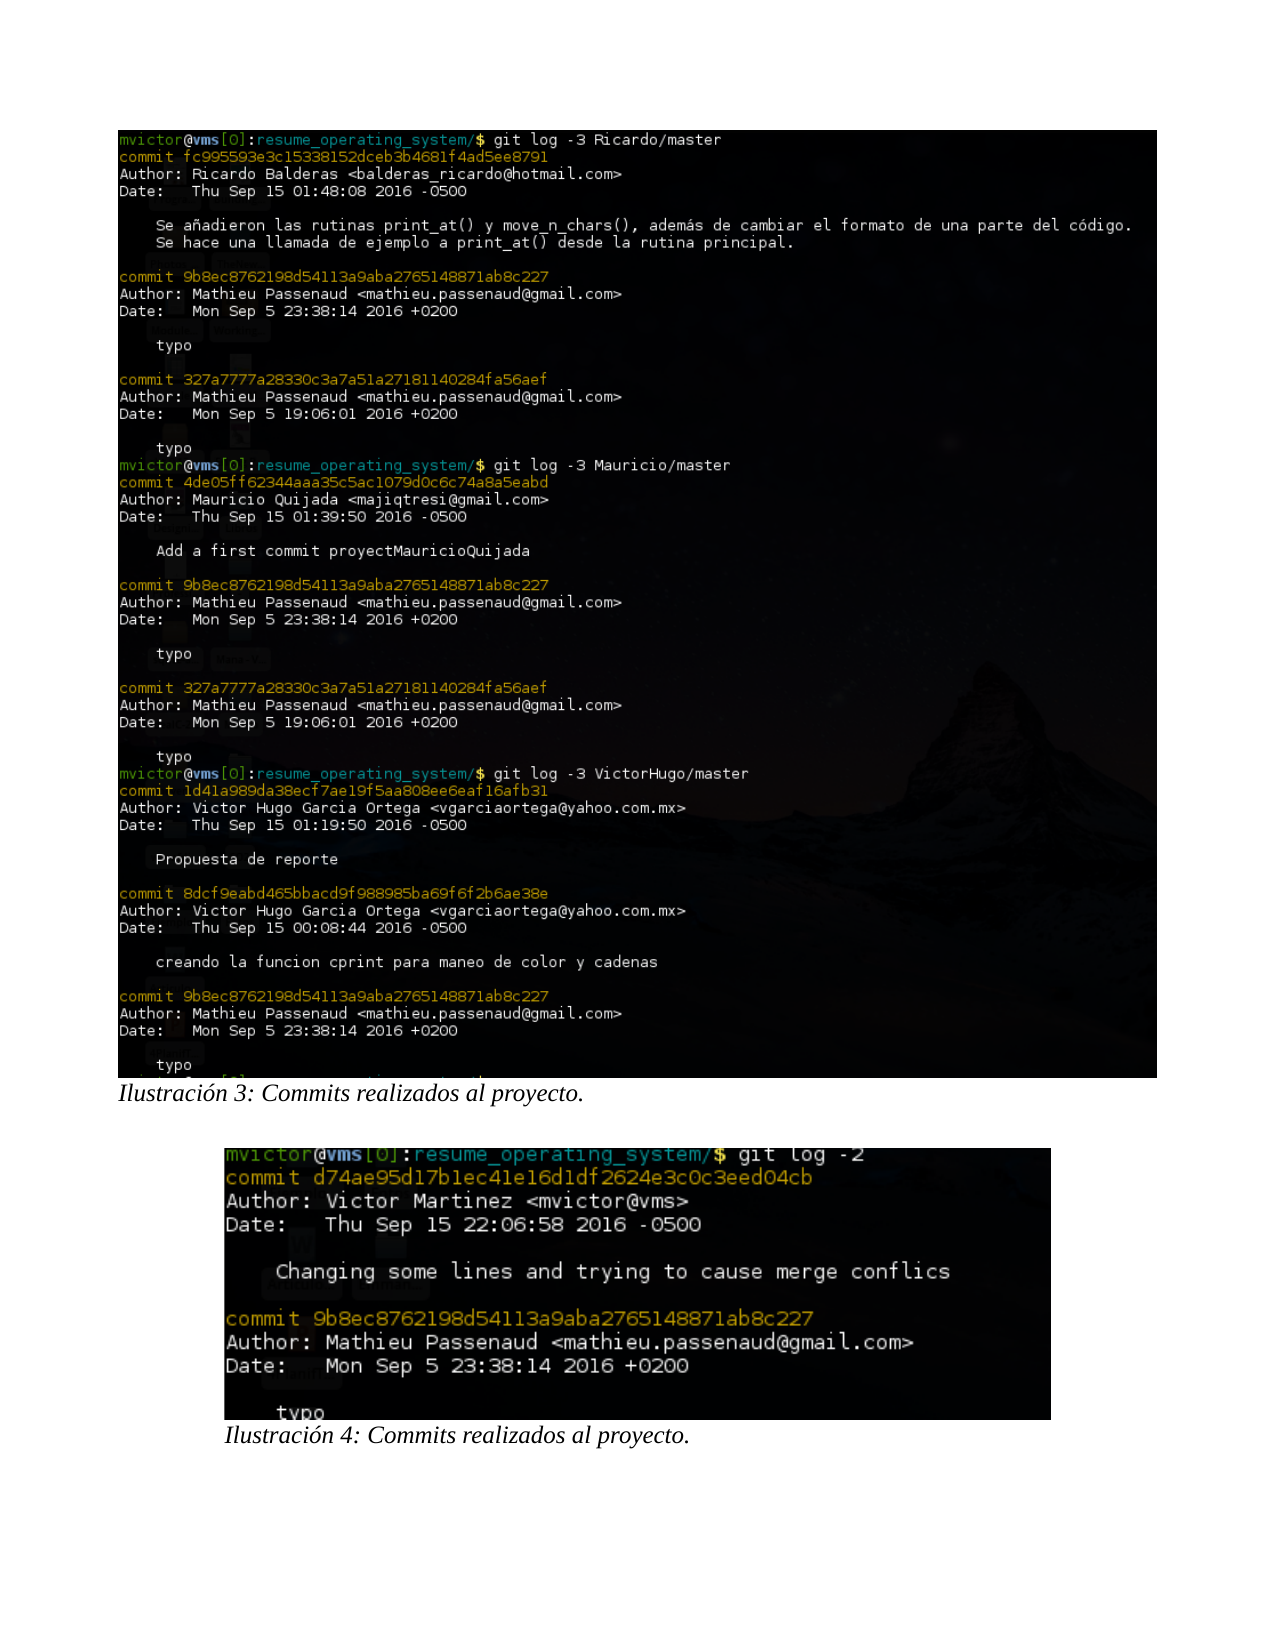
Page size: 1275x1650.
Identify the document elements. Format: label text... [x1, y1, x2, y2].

picture [224, 1148, 1051, 1420]
picture [118, 130, 1157, 1078]
text Ilustración 4: Commits realizados al proyecto. [224, 1420, 1051, 1449]
text Ilustración 3: Commits realizados al proyecto. [118, 1078, 1157, 1107]
